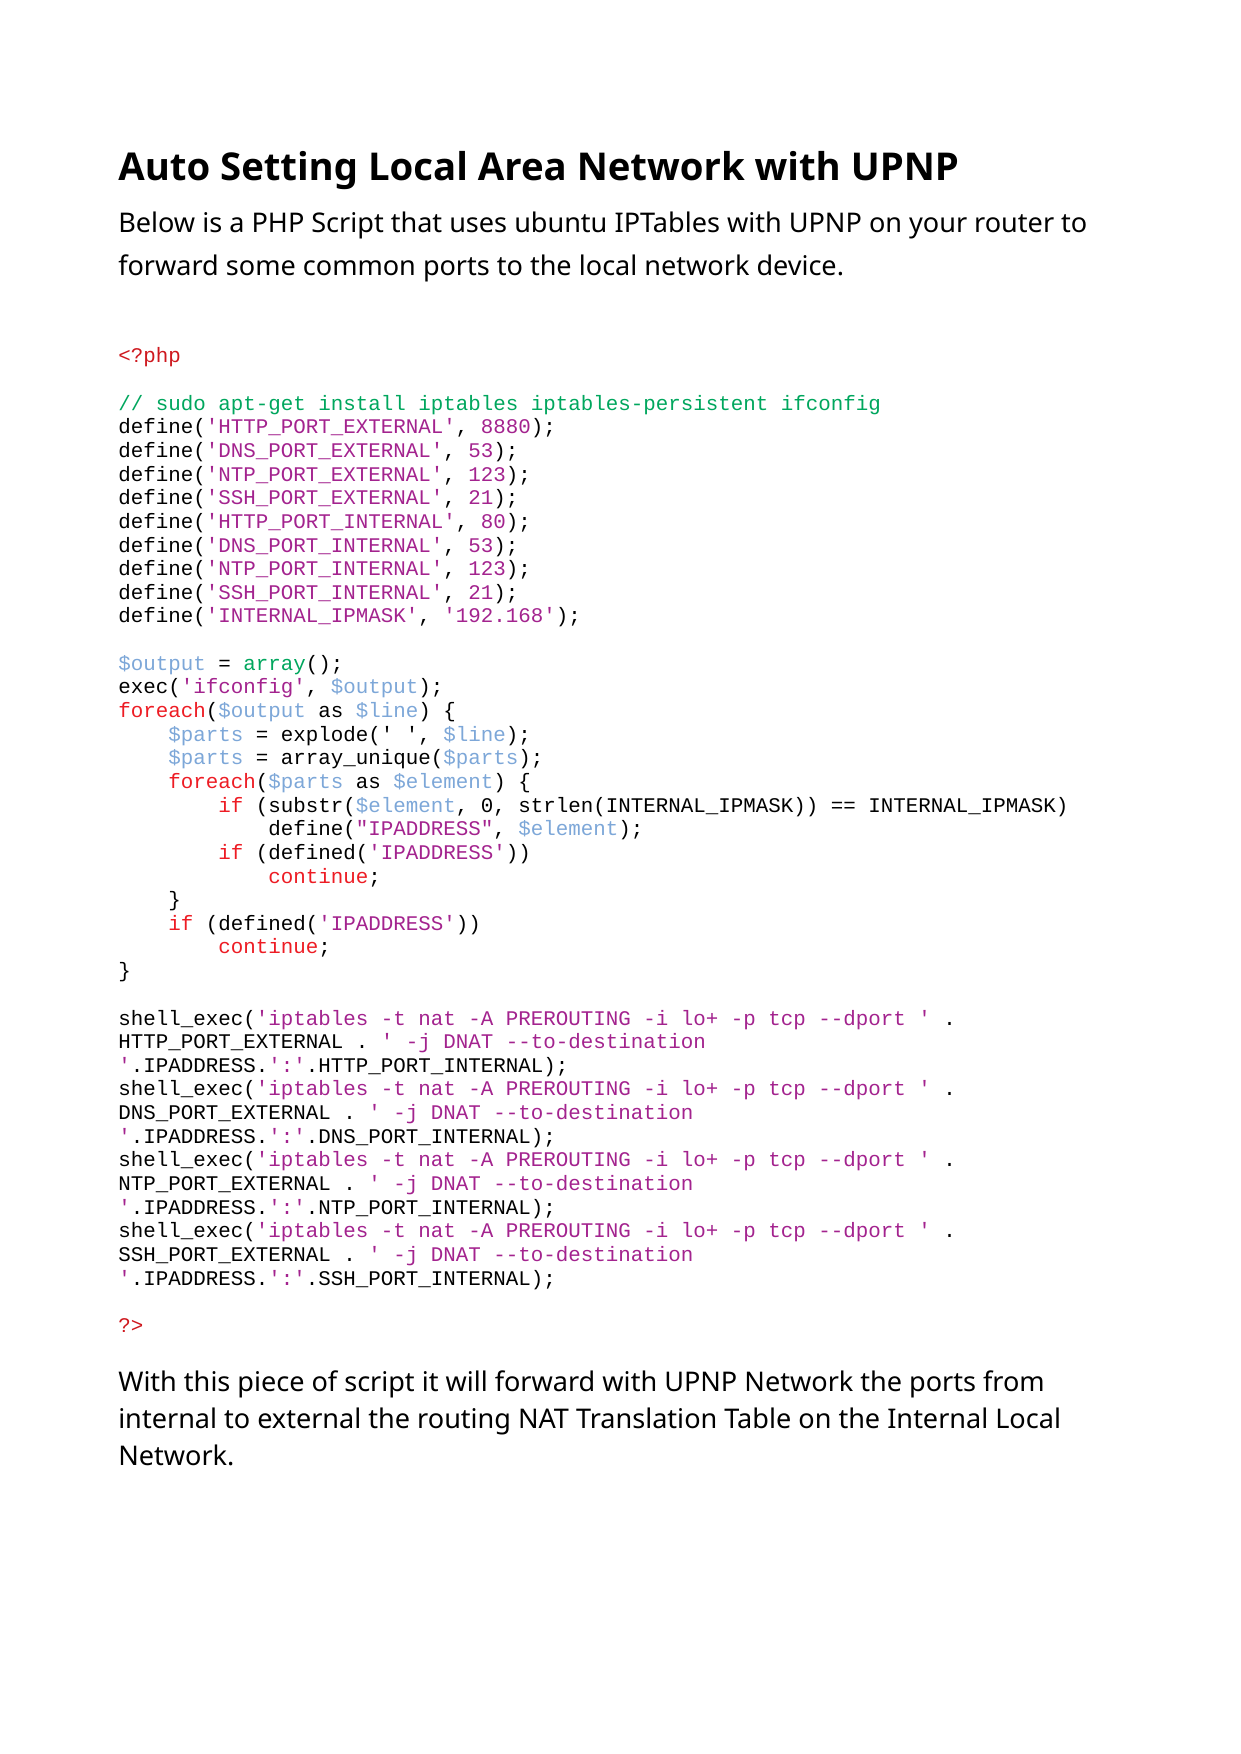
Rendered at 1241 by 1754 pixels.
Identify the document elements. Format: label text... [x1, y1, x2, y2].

text if (defined('IPADDRESS')) [118, 913, 1122, 937]
text $parts = explode(' ', $line); [118, 724, 1122, 747]
text define('HTTP_PORT_EXTERNAL', 8880); [118, 416, 1122, 440]
text shell_exec('iptables -t nat -A PREROUTING -i lo+ -p tcp --dport ' . SSH_PORT_EXTERNAL . ' -j DNAT --to-destination '.IPADDRESS.':'.SSH_PORT_INTERNAL); [118, 1220, 1122, 1291]
text define('SSH_PORT_INTERNAL', 21); [118, 582, 1122, 606]
text define('SSH_PORT_EXTERNAL', 21); [118, 487, 1122, 511]
text $output = array(); [118, 653, 1122, 676]
text define('NTP_PORT_EXTERNAL', 123); [118, 464, 1122, 487]
text shell_exec('iptables -t nat -A PREROUTING -i lo+ -p tcp --dport ' . NTP_PORT_EXTERNAL . ' -j DNAT --to-destination '.IPADDRESS.':'.NTP_PORT_INTERNAL); [118, 1149, 1122, 1220]
text define('DNS_PORT_INTERNAL', 53); [118, 534, 1122, 558]
text shell_exec('iptables -t nat -A PREROUTING -i lo+ -p tcp --dport ' . HTTP_PORT_EXTERNAL . ' -j DNAT --to-destination '.IPADDRESS.':'.HTTP_PORT_INTERNAL); [118, 1007, 1122, 1078]
text foreach($parts as $element) { [118, 771, 1122, 795]
text <?php [118, 345, 1122, 369]
subtitle Auto Setting Local Area Network with UPNP [118, 139, 1122, 191]
text ?> [118, 1315, 1122, 1338]
text define('HTTP_PORT_INTERNAL', 80); [118, 511, 1122, 534]
text if (defined('IPADDRESS')) [118, 842, 1122, 866]
text continue; [118, 866, 1122, 889]
text shell_exec('iptables -t nat -A PREROUTING -i lo+ -p tcp --dport ' . DNS_PORT_EXTERNAL . ' -j DNAT --to-destination '.IPADDRESS.':'.DNS_PORT_INTERNAL); [118, 1078, 1122, 1149]
text } [118, 960, 1122, 984]
text continue; [118, 937, 1122, 960]
text foreach($output as $line) { [118, 700, 1122, 724]
text Below is a PHP Script that uses ubuntu IPTables with UPNP on your router to forward some common ports to the local network device. [118, 204, 1122, 325]
text // sudo apt-get install iptables iptables-persistent ifconfig [118, 393, 1122, 416]
text } [118, 889, 1122, 913]
text define('DNS_PORT_EXTERNAL', 53); [118, 440, 1122, 464]
text if (substr($element, 0, strlen(INTERNAL_IPMASK)) == INTERNAL_IPMASK) [118, 795, 1122, 818]
text define('NTP_PORT_INTERNAL', 123); [118, 558, 1122, 582]
text define('INTERNAL_IPMASK', '192.168'); [118, 606, 1122, 629]
text exec('ifconfig', $output); [118, 676, 1122, 700]
text With this piece of script it will forward with UPNP Network the ports from internal to external the routing NAT Translation Table on the Internal Local Network. [118, 1362, 1122, 1473]
text $parts = array_unique($parts); [118, 747, 1122, 771]
text define("IPADDRESS", $element); [118, 818, 1122, 842]
